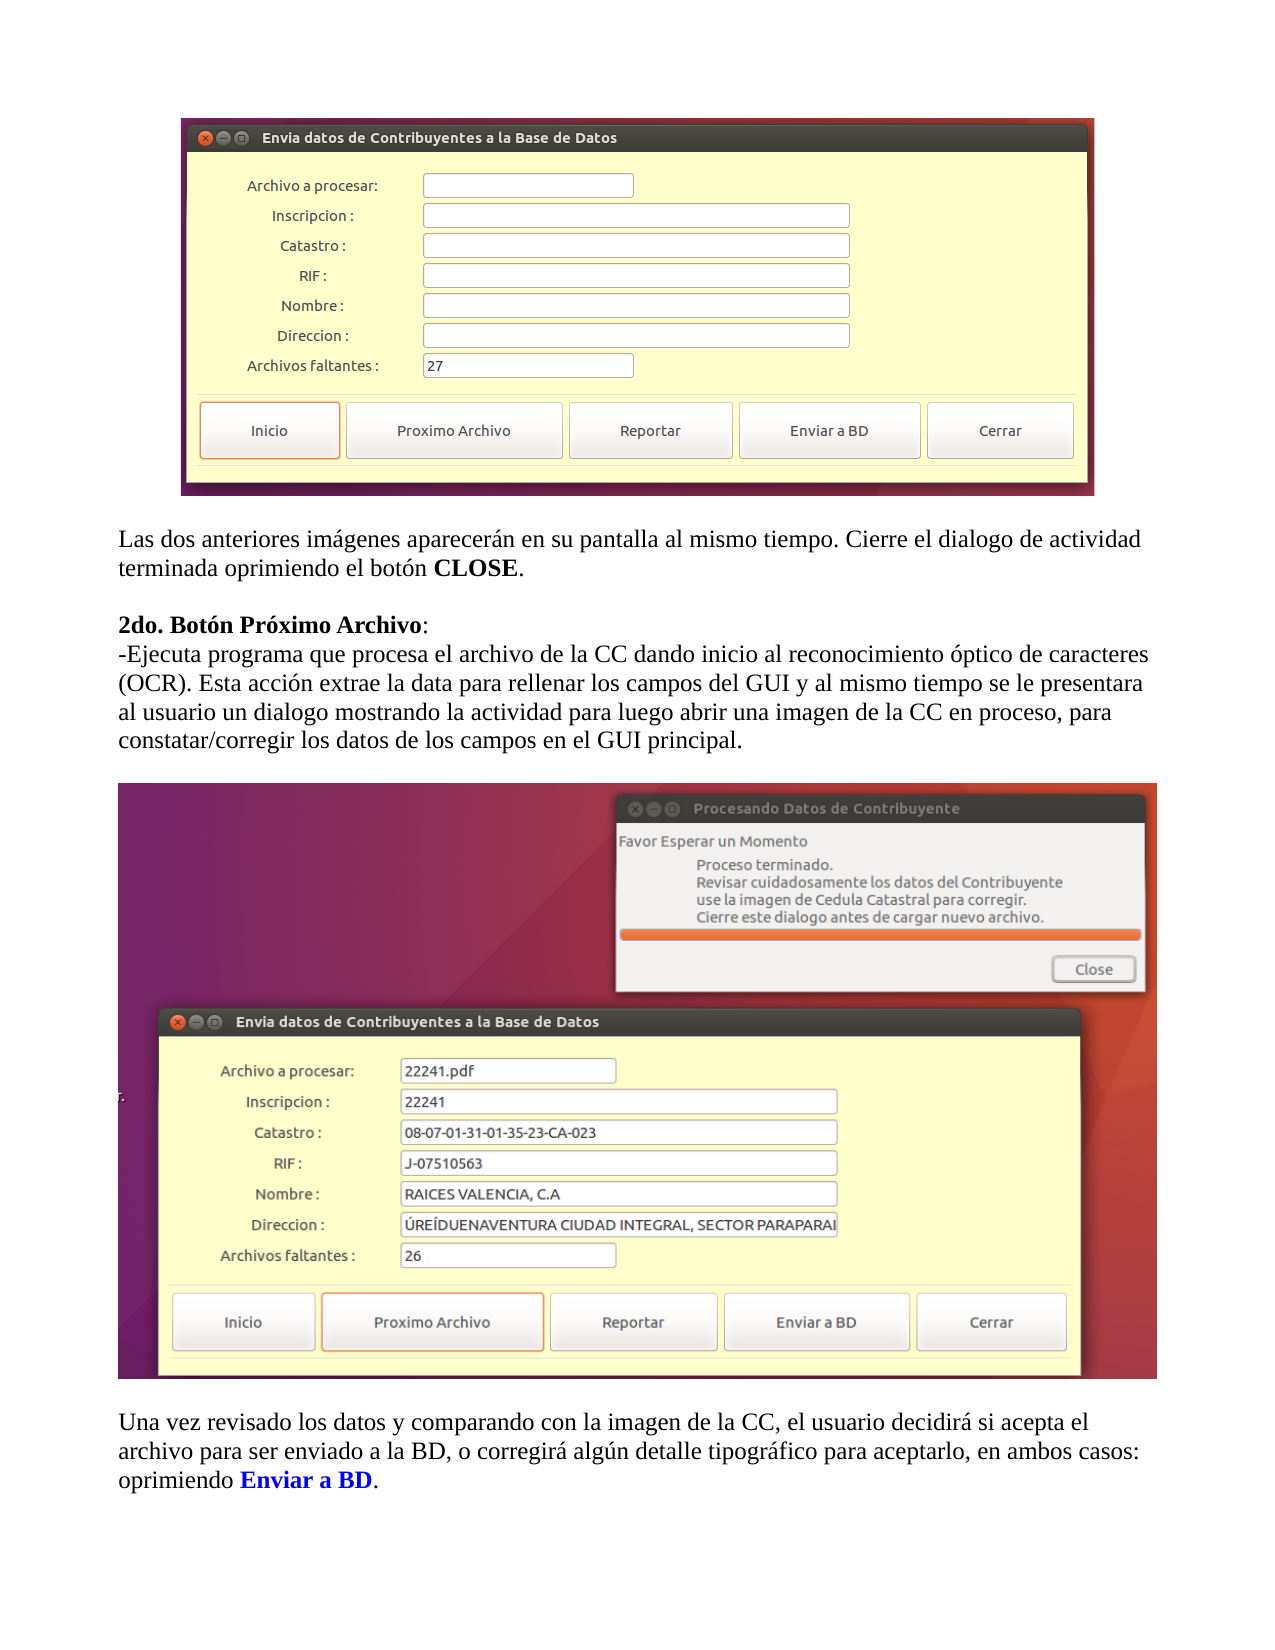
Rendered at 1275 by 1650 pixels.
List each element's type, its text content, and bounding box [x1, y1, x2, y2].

text Las dos anteriores imágenes aparecerán en su pantalla al mismo tiempo. Cierre el dialogo de actividad terminada oprimiendo el botón CLOSE. [118, 524, 1157, 582]
text 2do. Botón Próximo Archivo: [118, 611, 1157, 639]
text Una vez revisado los datos y comparando con la imagen de la CC, el usuario decidirá si acepta el archivo para ser enviado a la BD, o corregirá algún detalle tipográfico para aceptarlo, en ambos casos: oprimiendo Enviar a BD. [118, 1407, 1157, 1493]
picture [118, 783, 1157, 1379]
picture [180, 118, 1095, 496]
text -Ejecuta programa que procesa el archivo de la CC dando inicio al reconocimiento óptico de caracteres (OCR). Esta acción extrae la data para rellenar los campos del GUI y al mismo tiempo se le presentara al usuario un dialogo mostrando la actividad para luego abrir una imagen de la CC en proceso, para constatar/corregir los datos de los campos en el GUI principal. [118, 639, 1157, 754]
